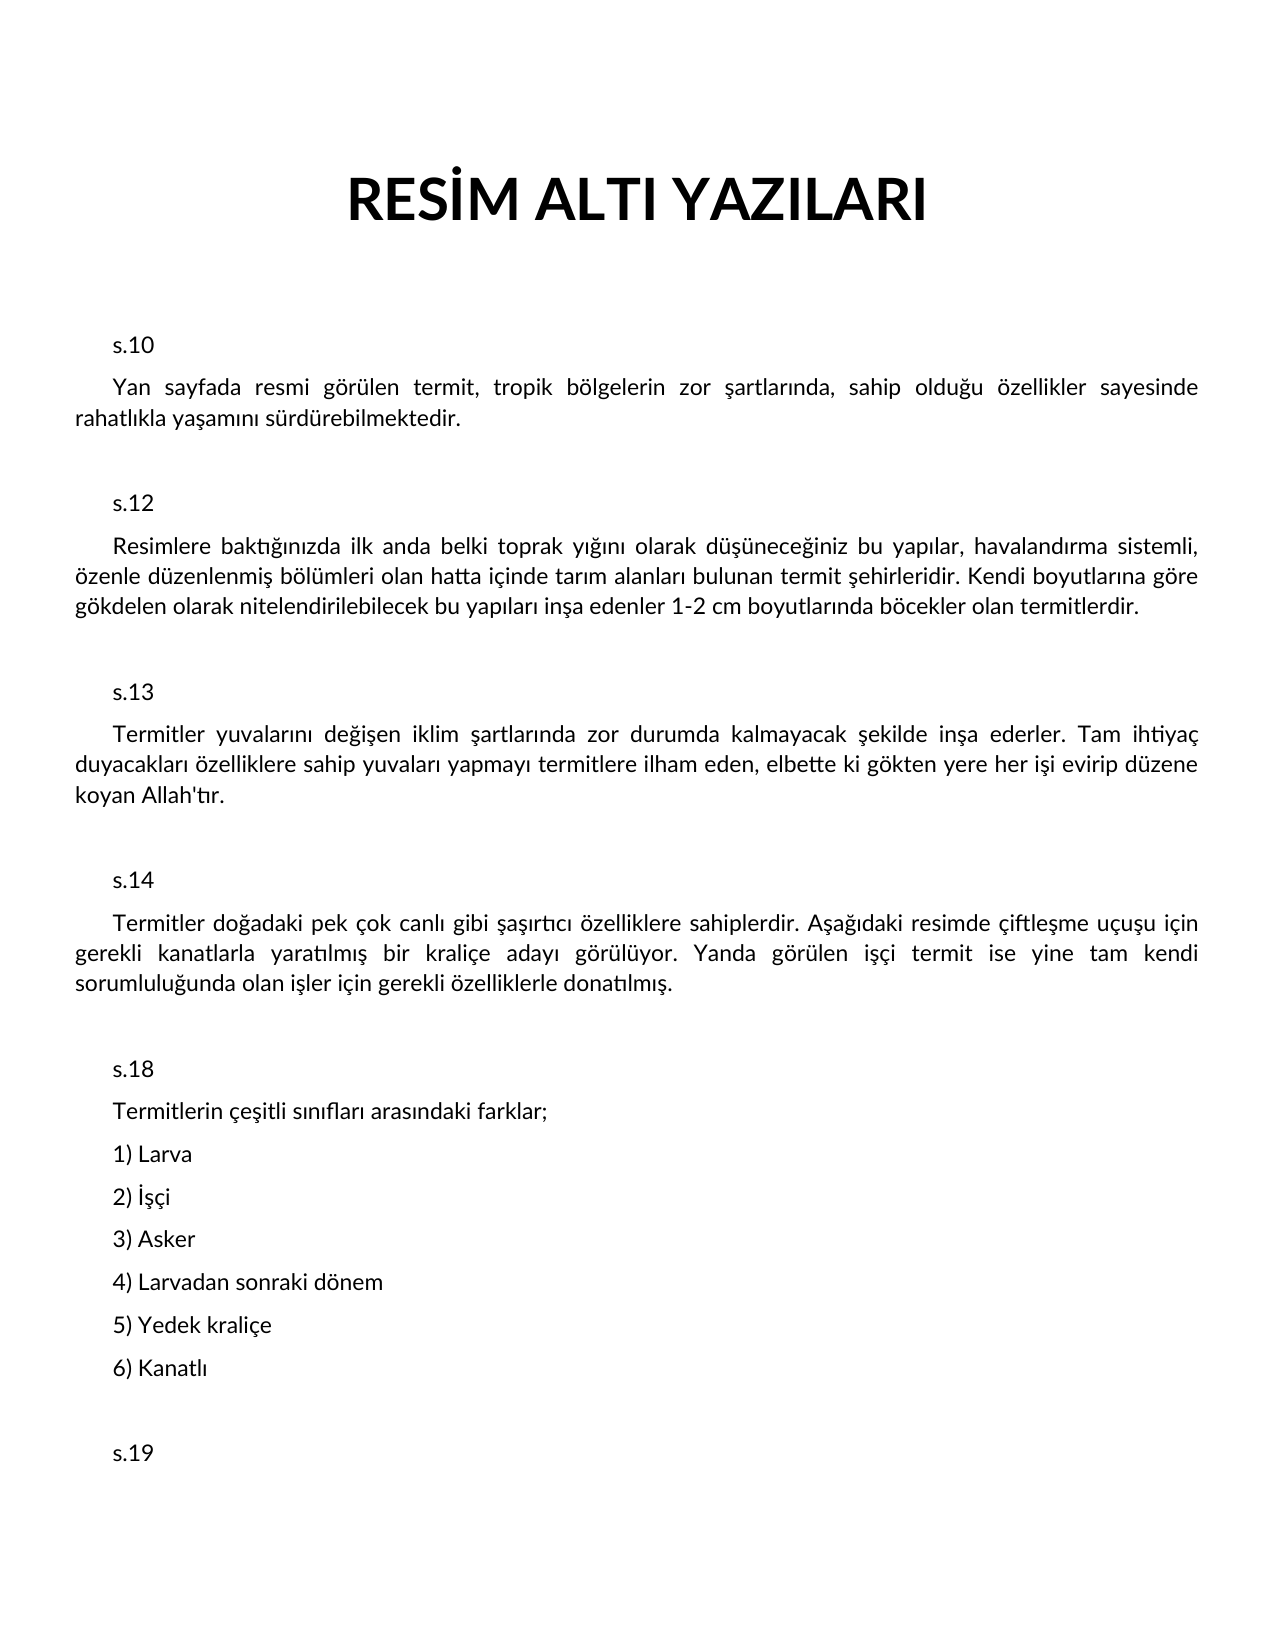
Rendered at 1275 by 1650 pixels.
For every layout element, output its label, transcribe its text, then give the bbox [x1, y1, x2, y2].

text Termitler yuvalarını değişen iklim şartlarında zor durumda kalmayacak şekilde inşa ederler. Tam ihtiyaç duyacakları özelliklere sahip yuvaları yapmayı termitlere ilham eden, elbette ki gökten yere her işi evirip düzene koyan Allah'tır. [75, 720, 1200, 808]
text s.12 [75, 489, 1200, 516]
text 5) Yedek kraliçe [75, 1311, 1200, 1338]
text s.13 [75, 677, 1200, 705]
text 6) Kanatlı [75, 1353, 1200, 1381]
text s.19 [75, 1439, 1200, 1466]
text 4) Larvadan sonraki dönem [75, 1268, 1200, 1295]
text 3) Asker [75, 1225, 1200, 1253]
text Termitlerin çeşitli sınıfları arasındaki farklar; [75, 1097, 1200, 1124]
text 1) Larva [75, 1140, 1200, 1167]
text s.14 [75, 866, 1200, 893]
text Resimlere baktığınızda ilk anda belki toprak yığını olarak düşüneceğiniz bu yapılar, havalandırma sistemli, özenle düzenlenmiş bölümleri olan hatta içinde tarım alanları bulunan termit şehirleridir. Kendi boyutlarına göre gökdelen olarak nitelendirilebilecek bu yapıları inşa edenler 1-2 cm boyutlarında böcekler olan termitlerdir. [75, 531, 1200, 619]
text Yan sayfada resmi görülen termit, tropik bölgelerin zor şartlarında, sahip olduğu özellikler sayesinde rahatlıkla yaşamını sürdürebilmektedir. [75, 373, 1200, 431]
text 2) İşçi [75, 1182, 1200, 1210]
text s.10 [75, 330, 1200, 358]
text Termitler doğadaki pek çok canlı gibi şaşırtıcı özelliklere sahiplerdir. Aşağıdaki resimde çiftleşme uçuşu için gerekli kanatlarla yaratılmış bir kraliçe adayı görülüyor. Yanda görülen işçi termit ise yine tam kendi sorumluluğunda olan işler için gerekli özelliklerle donatılmış. [75, 908, 1200, 996]
subtitle RESİM ALTI YAZILARI [75, 162, 1200, 232]
text s.18 [75, 1054, 1200, 1082]
